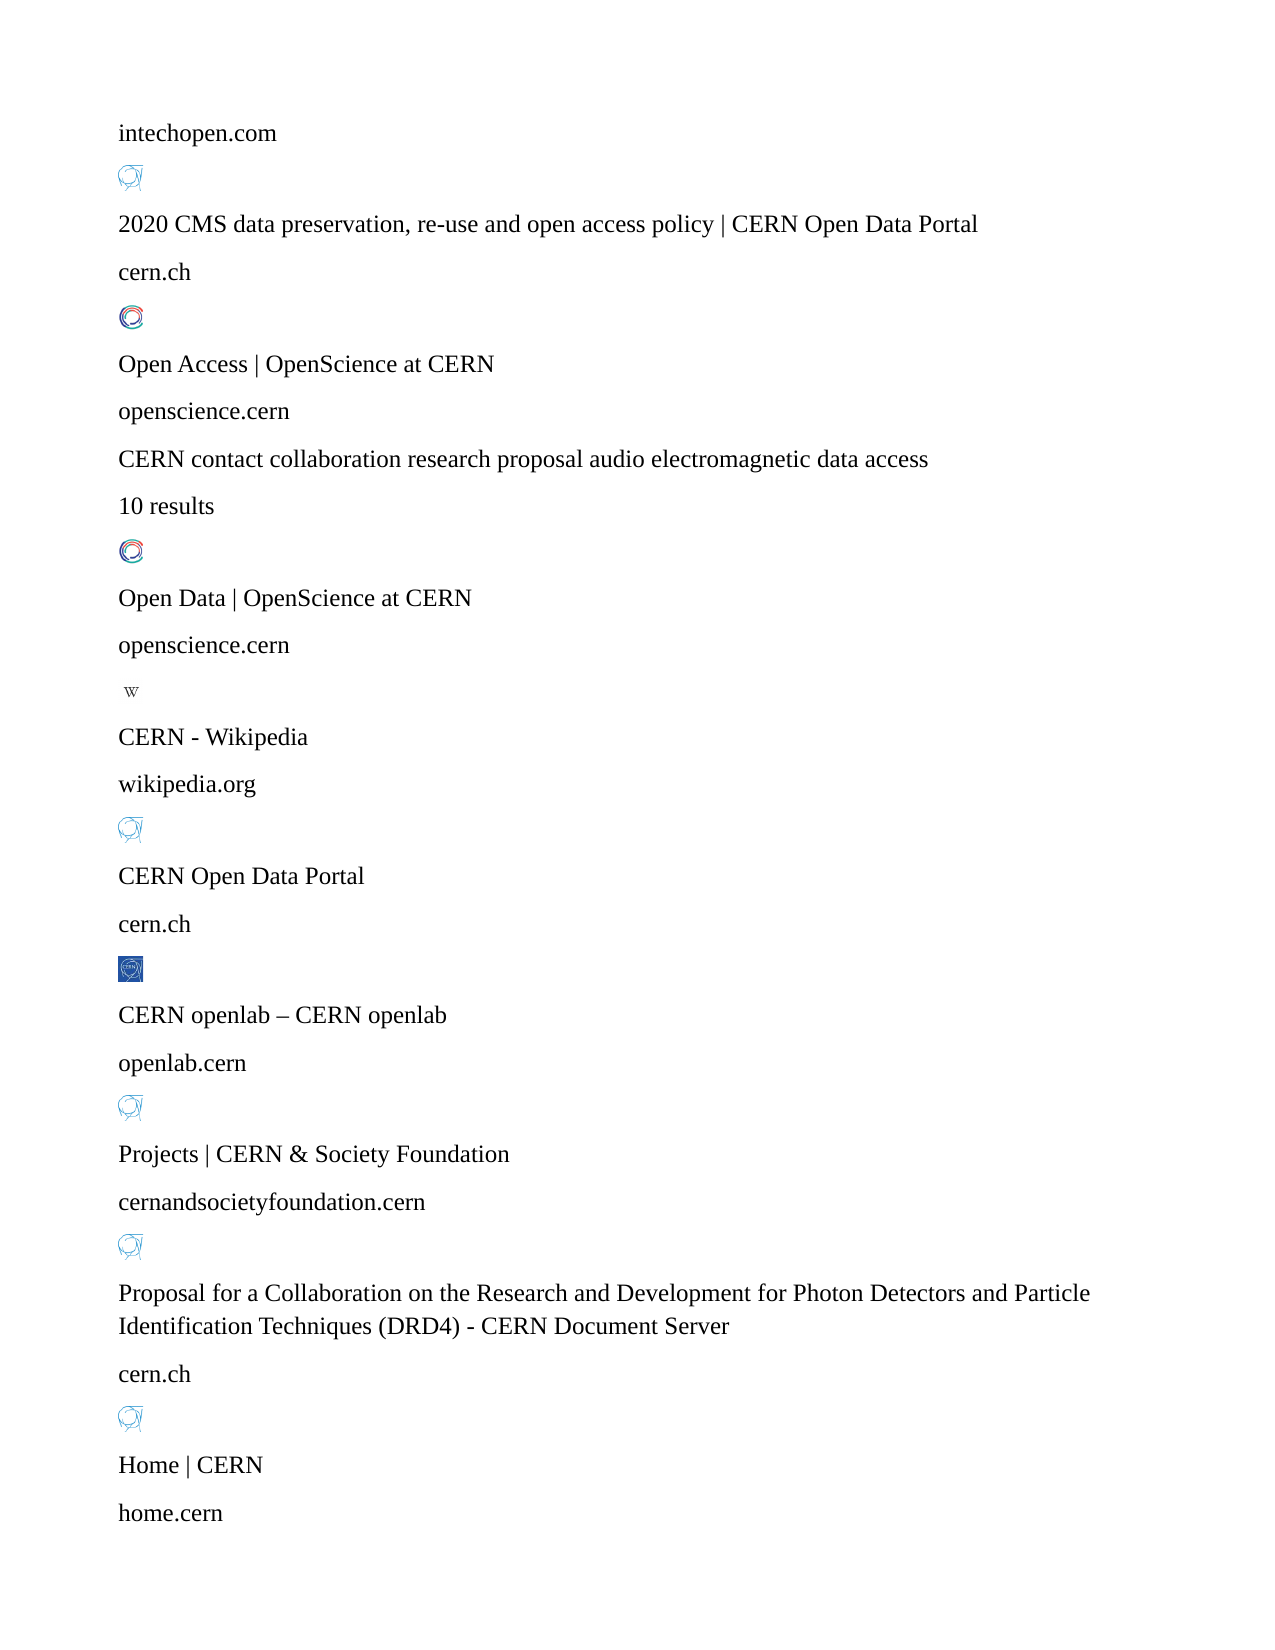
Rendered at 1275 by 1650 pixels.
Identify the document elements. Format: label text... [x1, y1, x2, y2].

picture [118, 956, 144, 982]
text openscience.cern [118, 396, 1157, 425]
picture [118, 817, 144, 843]
text intechopen.com [118, 118, 1157, 147]
picture [118, 1406, 144, 1432]
picture [118, 678, 144, 704]
text Home | CERN [118, 1450, 1157, 1479]
picture [118, 165, 144, 191]
text CERN openlab – CERN openlab [118, 1000, 1157, 1029]
text CERN contact collaboration research proposal audio electromagnetic data access [118, 444, 1157, 473]
text Proposal for a Collaboration on the Research and Development for Photon Detectors and Particle Identification Techniques (DRD4) - CERN Document Server [118, 1278, 1157, 1340]
text Open Access | OpenScience at CERN [118, 349, 1157, 377]
text 10 results [118, 491, 1157, 520]
text cernandsocietyfoundation.cern [118, 1187, 1157, 1216]
picture [118, 304, 144, 330]
picture [118, 1234, 144, 1260]
text openlab.cern [118, 1048, 1157, 1076]
text wikipedia.org [118, 769, 1157, 798]
text CERN Open Data Portal [118, 861, 1157, 890]
text openscience.cern [118, 631, 1157, 659]
text cern.ch [118, 1359, 1157, 1388]
text Projects | CERN & Society Foundation [118, 1139, 1157, 1168]
text 2020 CMS data preservation, re-use and open access policy | CERN Open Data Portal [118, 209, 1157, 238]
picture [118, 539, 144, 564]
text cern.ch [118, 909, 1157, 937]
text cern.ch [118, 257, 1157, 286]
text Open Data | OpenScience at CERN [118, 583, 1157, 612]
picture [118, 1095, 144, 1121]
text CERN - Wikipedia [118, 722, 1157, 751]
text home.cern [118, 1498, 1157, 1527]
